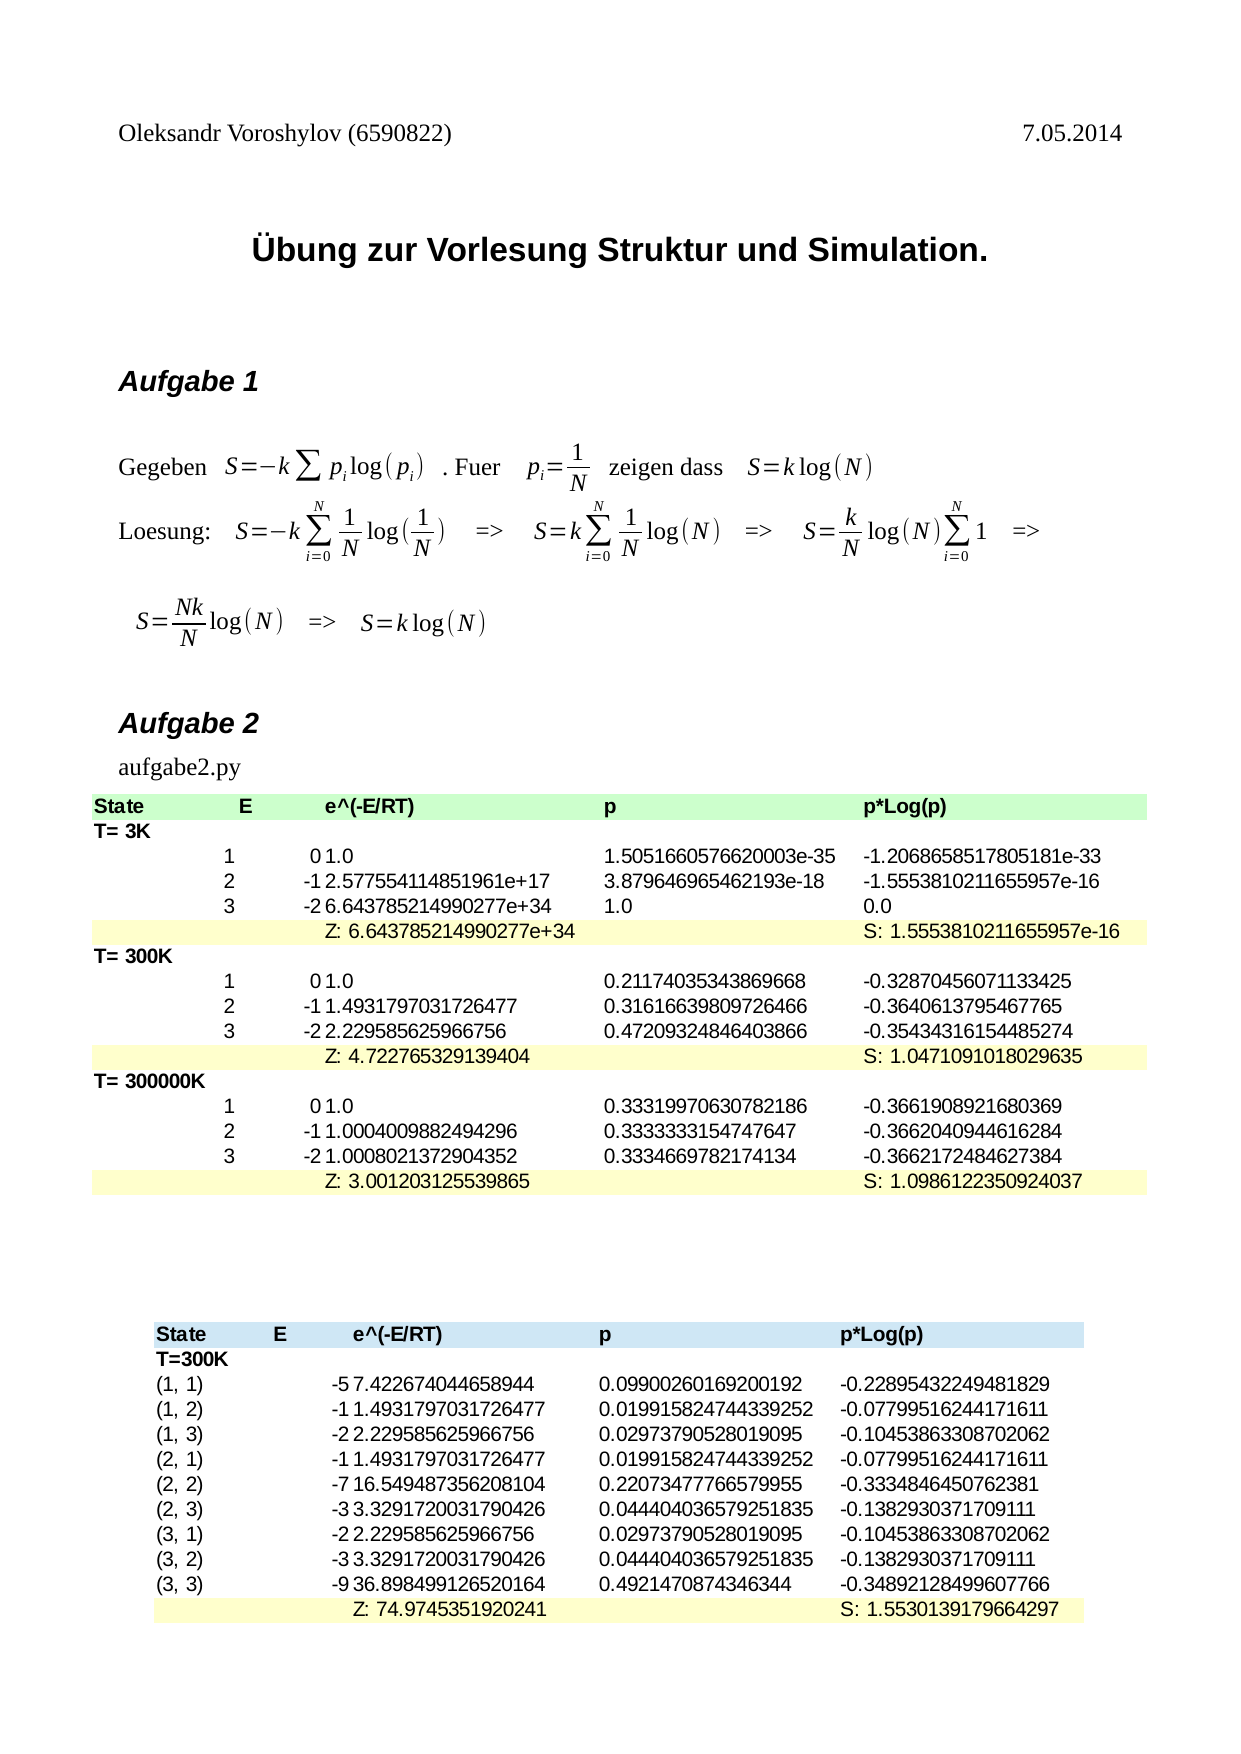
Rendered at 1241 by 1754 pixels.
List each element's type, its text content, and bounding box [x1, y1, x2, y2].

subtitle Aufgabe 1 [118, 364, 1122, 397]
subtitle Aufgabe 2 [118, 706, 1122, 740]
text => [118, 593, 1122, 653]
text aufgabe2.py [118, 752, 1122, 781]
text Loesung: => => => [118, 497, 1122, 565]
text Gegeben. Fuer zeigen dass [118, 438, 1122, 497]
subtitle Übung zur Vorlesung Struktur und Simulation. [118, 230, 1122, 269]
